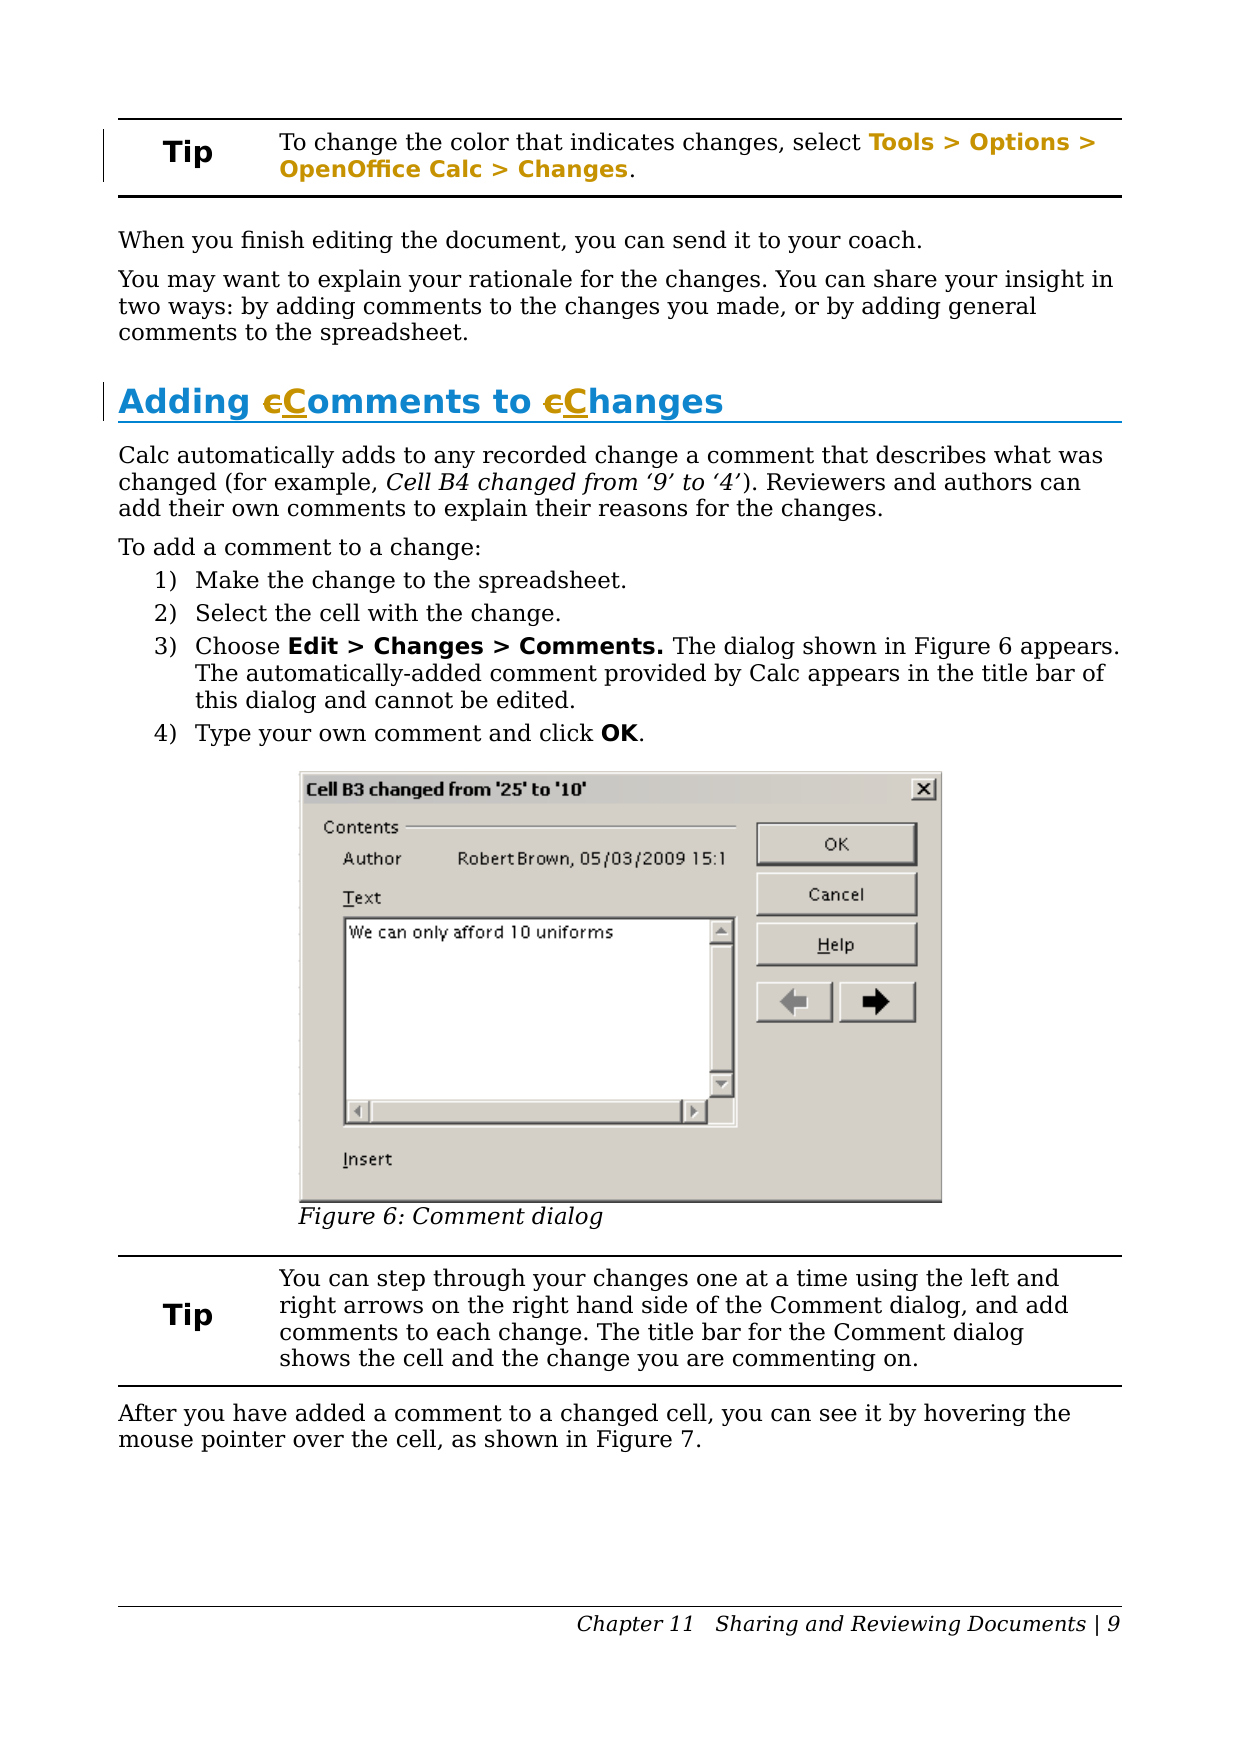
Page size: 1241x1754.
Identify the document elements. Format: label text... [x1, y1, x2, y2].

table_header Tip [118, 1257, 258, 1385]
list Make the change to the spreadsheet. [177, 568, 1122, 594]
picture [298, 771, 943, 1203]
text When you finish editing the document, you can send it to your coach. [118, 227, 1122, 254]
text You may want to explain your rationale for the changes. You can share your insight in two ways: by adding comments to the changes you made, or by adding general comments to the spreadsheet. [118, 266, 1122, 346]
table_header To change the color that indicates changes, select Tools > Options > OpenOffice Calc > Changes. [258, 120, 1122, 195]
list Select the cell with the change. [177, 601, 1122, 627]
text After you have added a comment to a changed cell, you can see it by hovering the mouse pointer over the cell, as shown in Figure 7. [118, 1400, 1122, 1453]
table_header Tip [118, 120, 258, 195]
text Calc automatically adds to any recorded change a comment that describes what was changed (for example, Cell B4 changed from ‘9’ to ‘4’). Reviewers and authors can add their own comments to explain their reasons for the changes. [118, 442, 1122, 522]
text Figure 6: Comment dialog [298, 1203, 942, 1229]
subtitle Adding Comments to Changes [118, 382, 1122, 421]
table_header You can step through your changes one at a time using the left and right arrows on the right hand side of the Comment dialog, and add comments to each change. The title bar for the Comment dialog shows the cell and the change you are commenting on. [258, 1257, 1122, 1385]
list Type your own comment and click OK. [177, 720, 1122, 746]
list To add a comment to a change: [118, 534, 1122, 561]
list Choose Edit > Changes > Comments. The dialog shown in Figure 6 appears. The automatically-added comment provided by Calc appears in the title bar of this dialog and cannot be edited. [177, 633, 1122, 713]
